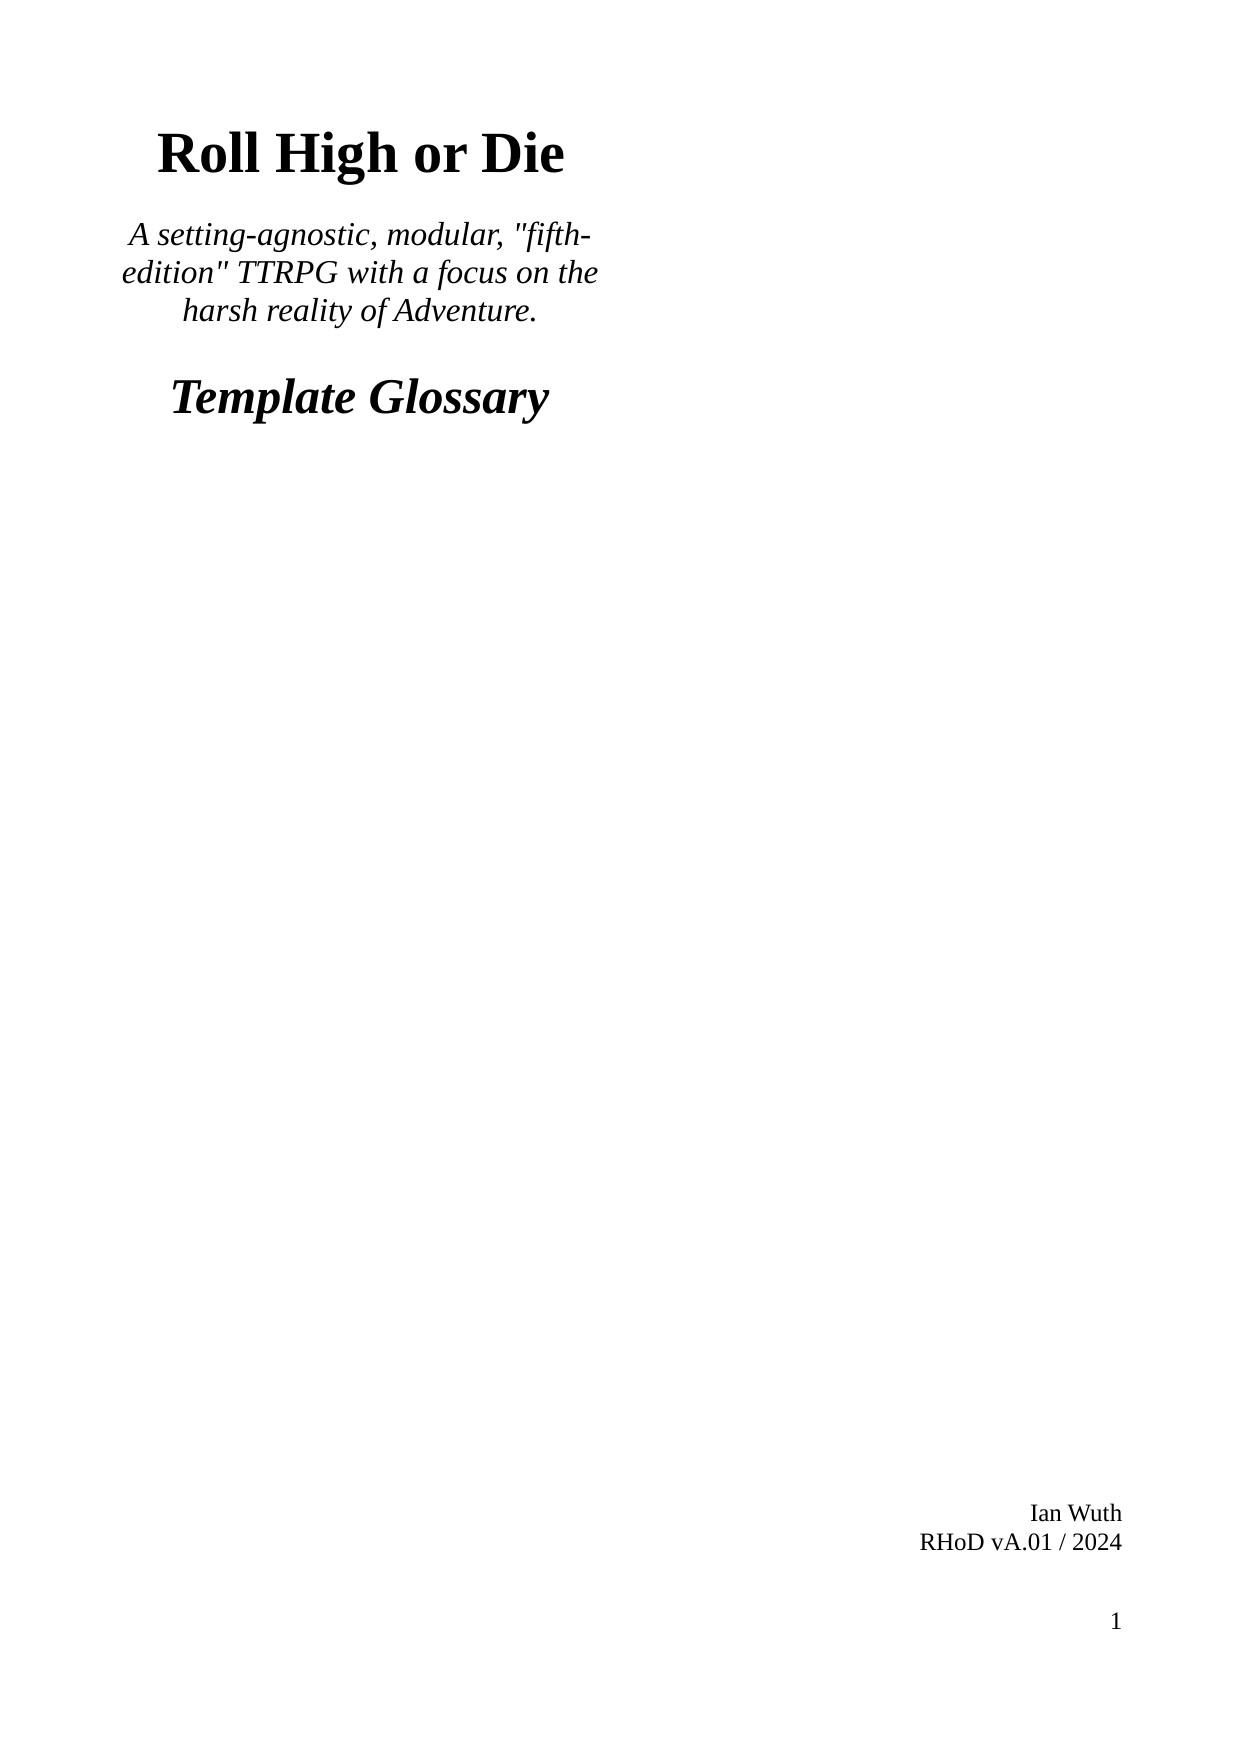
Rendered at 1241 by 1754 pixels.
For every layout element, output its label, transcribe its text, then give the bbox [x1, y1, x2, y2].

text Roll High or Die [118, 118, 605, 185]
text A setting-agnostic, modular, "fifth-edition" TTRPG with a focus on the harsh reality of Adventure. [118, 214, 605, 329]
text Ian Wuth RHoD vA.01 / 2024 [635, 1498, 1122, 1556]
text Template Glossary [118, 367, 605, 425]
